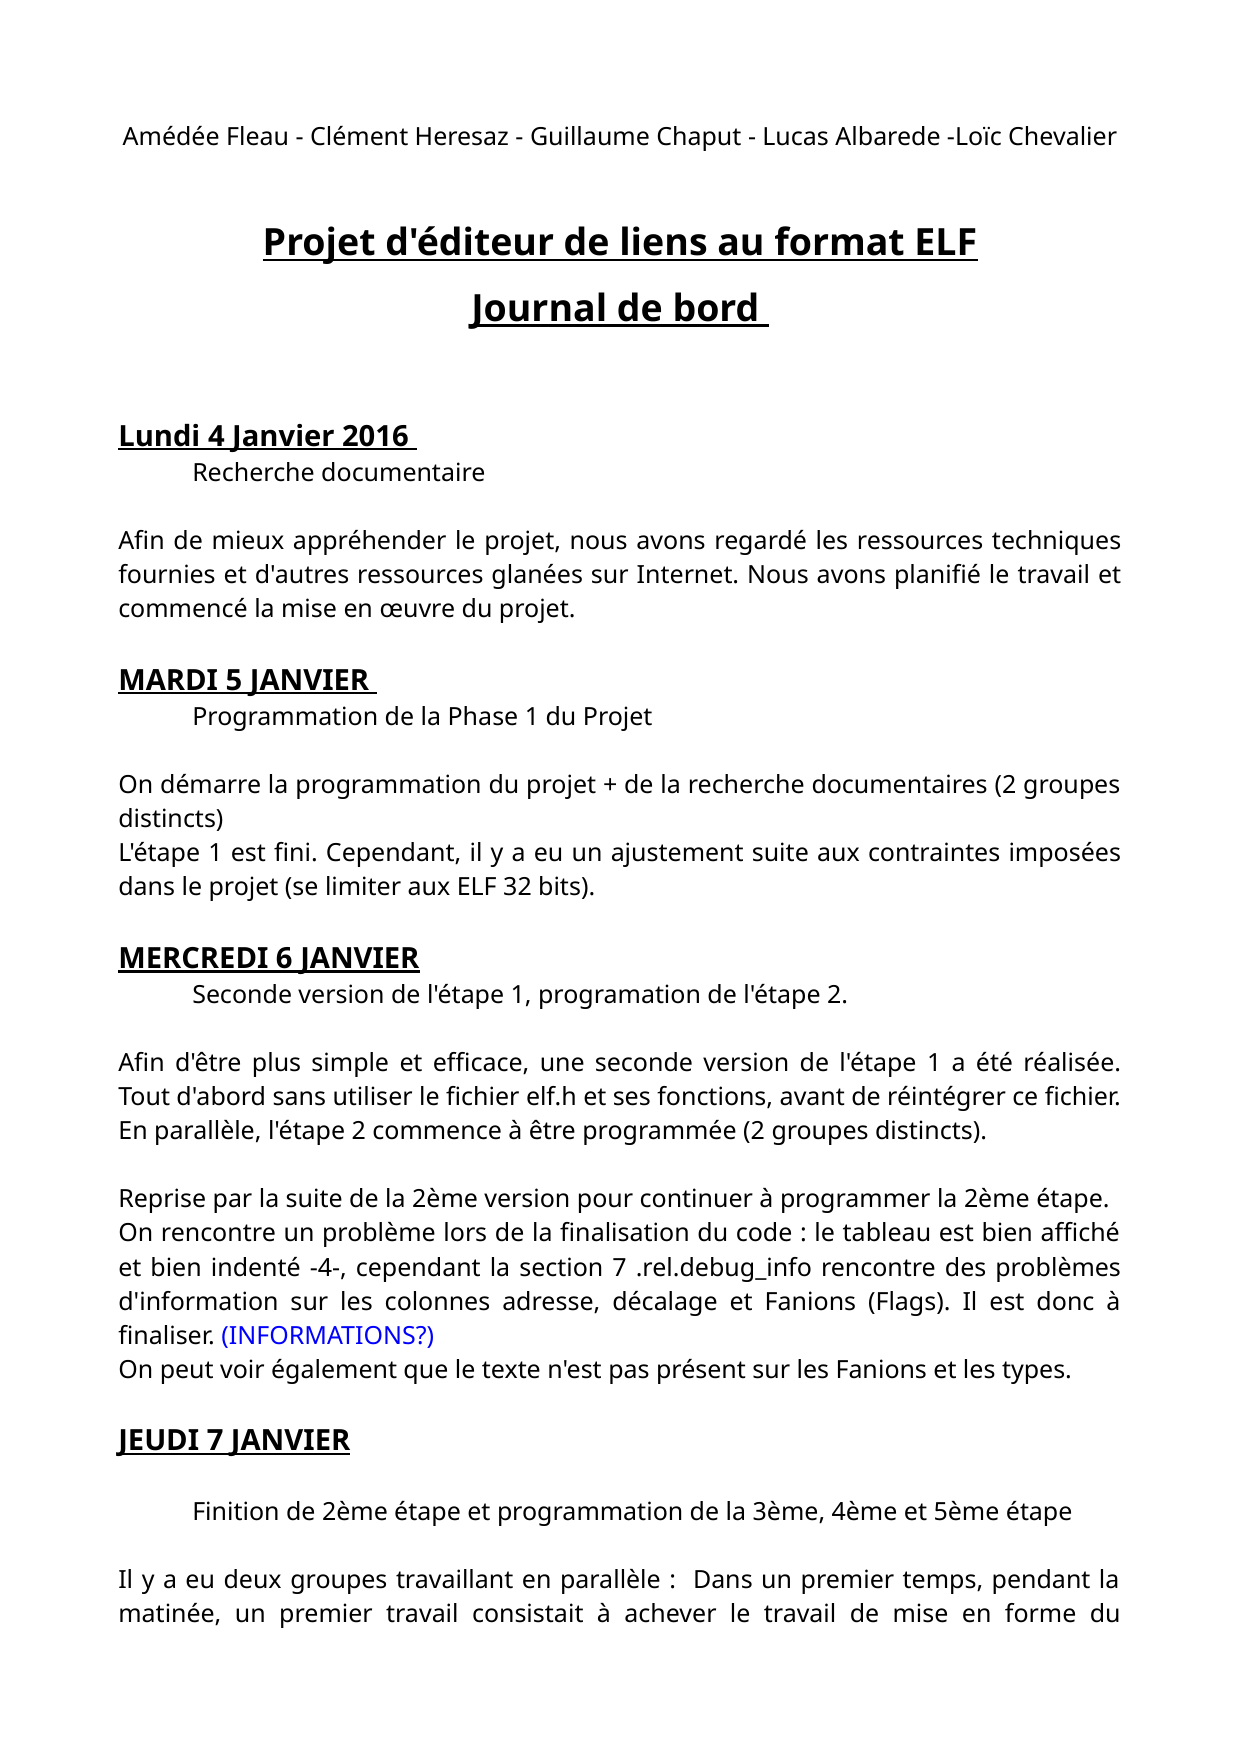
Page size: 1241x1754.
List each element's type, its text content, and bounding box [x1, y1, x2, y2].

text Journal de bord [118, 281, 1122, 332]
text On démarre la programmation du projet + de la recherche documentaires (2 groupes distincts) [118, 767, 1122, 835]
text MARDI 5 JANVIER [118, 659, 1122, 698]
text Afin d'être plus simple et efficace, une seconde version de l'étape 1 a été réalisée. Tout d'abord sans utiliser le fichier elf.h et ses fonctions, avant de réintégrer ce fichier. En parallèle, l'étape 2 commence à être programmée (2 groupes distincts). [118, 1045, 1122, 1147]
text JEUDI 7 JANVIER [118, 1419, 1122, 1459]
text Programmation de la Phase 1 du Projet [118, 698, 1122, 733]
text Lundi 4 Janvier 2016 [118, 415, 1122, 454]
text On peut voir également que le texte n'est pas présent sur les Fanions et les types. [118, 1351, 1122, 1385]
text On rencontre un problème lors de la finalisation du code : le tableau est bien affiché et bien indenté -4-, cependant la section 7 .rel.debug_info rencontre des problèmes d'information sur les colonnes adresse, décalage et Fanions (Flags). Il est donc à finaliser. (INFORMATIONS?) [118, 1215, 1122, 1351]
text Amédée Fleau - Clément Heresaz - Guillaume Chaput - Lucas Albarede -Loïc Chevalier [118, 118, 1122, 152]
text Afin de mieux appréhender le projet, nous avons regardé les ressources techniques fournies et d'autres ressources glanées sur Internet. Nous avons planifié le travail et commencé la mise en œuvre du projet. [118, 523, 1122, 625]
text Seconde version de l'étape 1, programation de l'étape 2. [118, 977, 1122, 1011]
text Il y a eu deux groupes travaillant en parallèle : Dans un premier temps, pendant la matinée, un premier travail consistait à achever le travail de mise en forme du [118, 1561, 1122, 1629]
text Finition de 2ème étape et programmation de la 3ème, 4ème et 5ème étape [118, 1493, 1122, 1527]
text Projet d'éditeur de liens au format ELF [118, 215, 1122, 266]
text MERCREDI 6 JANVIER [118, 937, 1122, 977]
text L'étape 1 est fini. Cependant, il y a eu un ajustement suite aux contraintes imposées dans le projet (se limiter aux ELF 32 bits). [118, 835, 1122, 903]
text Recherche documentaire [118, 454, 1122, 488]
text Reprise par la suite de la 2ème version pour continuer à programmer la 2ème étape. [118, 1181, 1122, 1215]
